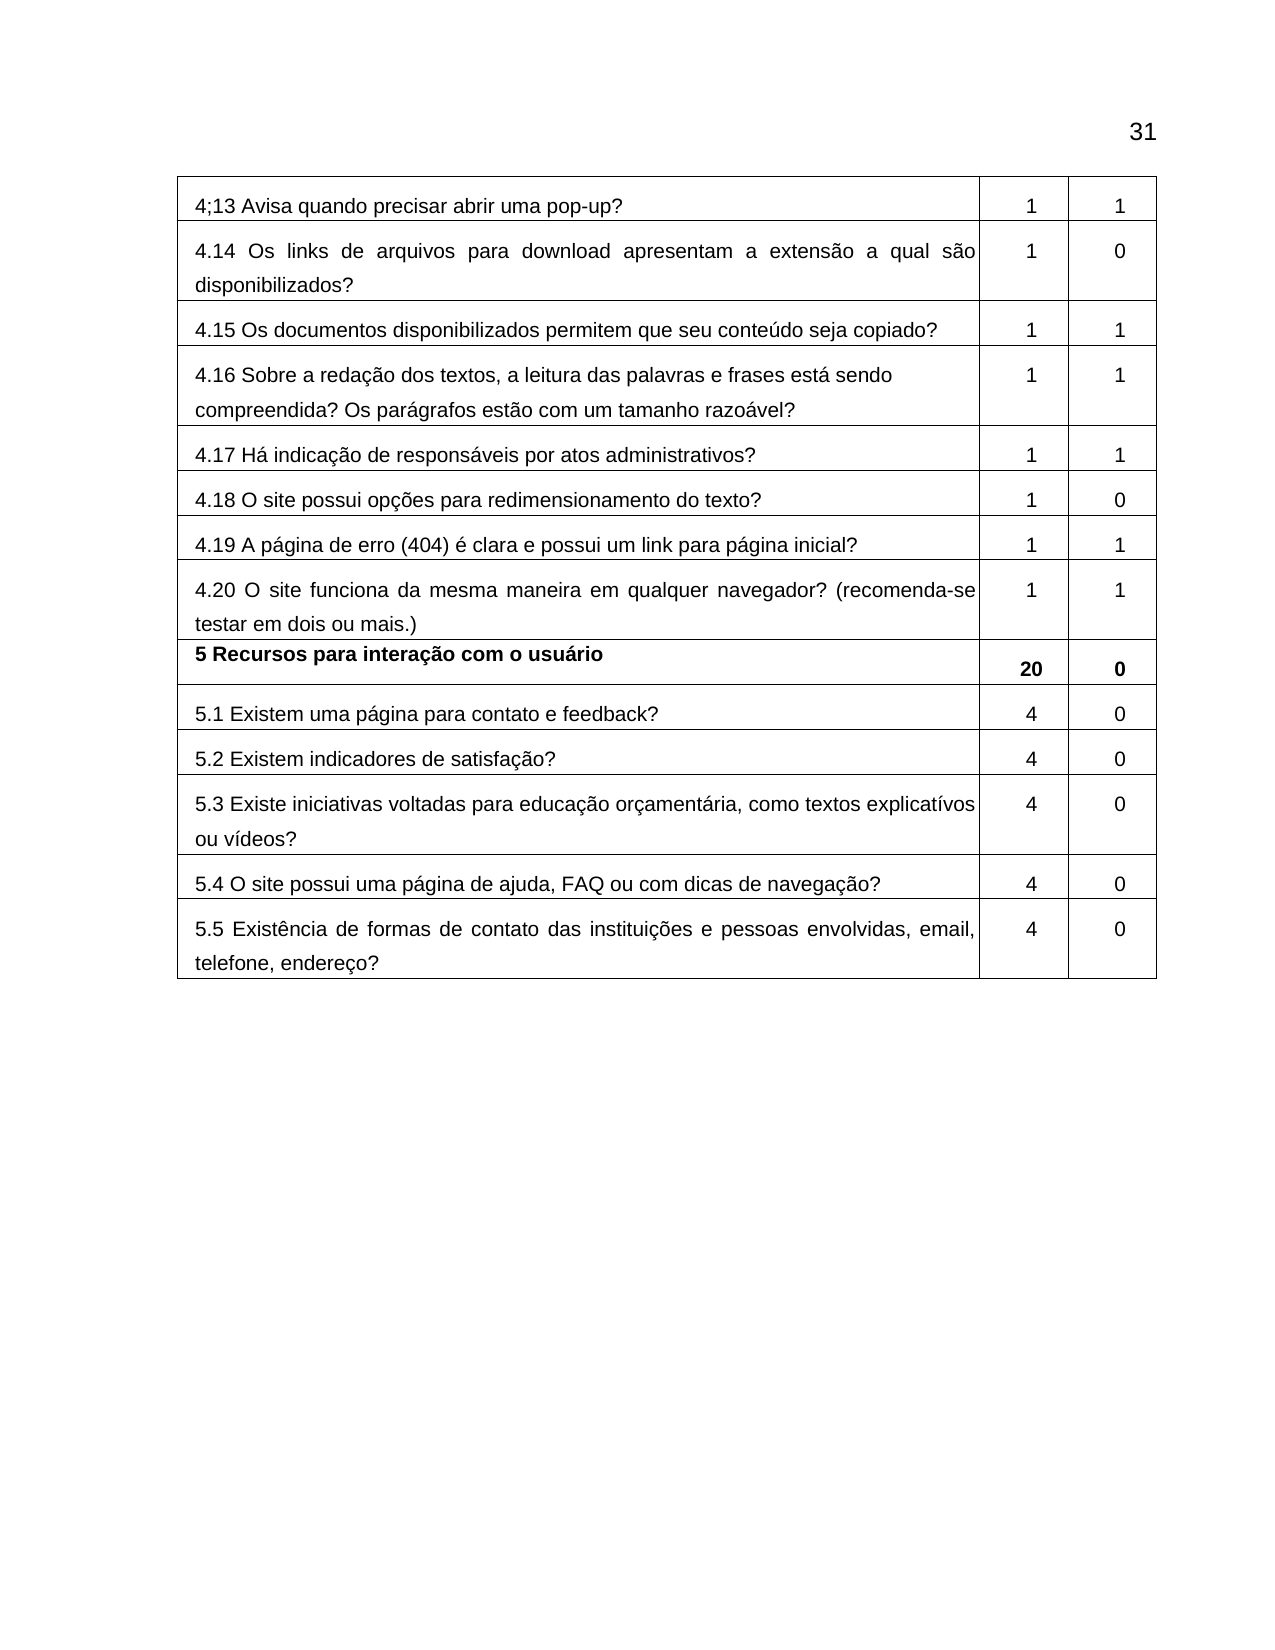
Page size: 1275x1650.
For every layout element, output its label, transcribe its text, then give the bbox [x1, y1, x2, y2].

table_cell 1 [980, 301, 1068, 345]
table_cell 4;13 Avisa quando precisar abrir uma pop-up? [178, 177, 979, 220]
table_cell 0 [1069, 640, 1156, 684]
table_cell 0 [1069, 221, 1156, 300]
table_cell 5.4 O site possui uma página de ajuda, FAQ ou com dicas de navegação? [178, 855, 979, 898]
table_cell 4.18 O site possui opções para redimensionamento do texto? [178, 471, 979, 514]
table_cell 1 [1069, 346, 1156, 425]
table_cell 1 [1069, 560, 1156, 639]
table_cell 1 [980, 177, 1068, 220]
table_cell 20 [980, 640, 1068, 684]
table_cell 4.20 O site funciona da mesma maneira em qualquer navegador? (recomenda-se testar em dois ou mais.) [178, 560, 979, 639]
table_cell 4 [980, 775, 1068, 853]
table_cell 0 [1069, 855, 1156, 898]
table_cell 1 [980, 471, 1068, 514]
table_cell 1 [980, 560, 1068, 639]
table_cell 4.19 A página de erro (404) é clara e possui um link para página inicial? [178, 516, 979, 559]
table_cell 0 [1069, 471, 1156, 514]
table_cell 5.5 Existência de formas de contato das instituições e pessoas envolvidas, email, telefone, endereço? [178, 899, 979, 978]
table_cell 0 [1069, 899, 1156, 978]
table_cell 0 [1069, 685, 1156, 729]
table_cell 4.14 Os links de arquivos para download apresentam a extensão a qual são disponibilizados? [178, 221, 979, 300]
table_cell 4.17 Há indicação de responsáveis por atos administrativos? [178, 426, 979, 469]
table_cell 0 [1069, 775, 1156, 853]
table_cell 4 [980, 855, 1068, 898]
table_cell 5 Recursos para interação com o usuário [178, 640, 979, 684]
table_cell 4.15 Os documentos disponibilizados permitem que seu conteúdo seja copiado? [178, 301, 979, 345]
table_cell 1 [980, 426, 1068, 469]
table_cell 1 [1069, 426, 1156, 469]
table_cell 5.2 Existem indicadores de satisfação? [178, 730, 979, 774]
table_cell 1 [980, 346, 1068, 425]
table_cell 1 [1069, 301, 1156, 345]
table_cell 1 [1069, 177, 1156, 220]
table_cell 4 [980, 730, 1068, 774]
table_cell 4 [980, 899, 1068, 978]
table_cell 4 [980, 685, 1068, 729]
table_cell 1 [980, 516, 1068, 559]
table_cell 1 [1069, 516, 1156, 559]
table_cell 4.16 Sobre a redação dos textos, a leitura das palavras e frases está sendo compreendida? Os parágrafos estão com um tamanho razoável? [178, 346, 979, 425]
table_cell 5.3 Existe iniciativas voltadas para educação orçamentária, como textos explicatívos ou vídeos? [178, 775, 979, 853]
table_cell 5.1 Existem uma página para contato e feedback? [178, 685, 979, 729]
table_cell 1 [980, 221, 1068, 300]
table_cell 0 [1069, 730, 1156, 774]
